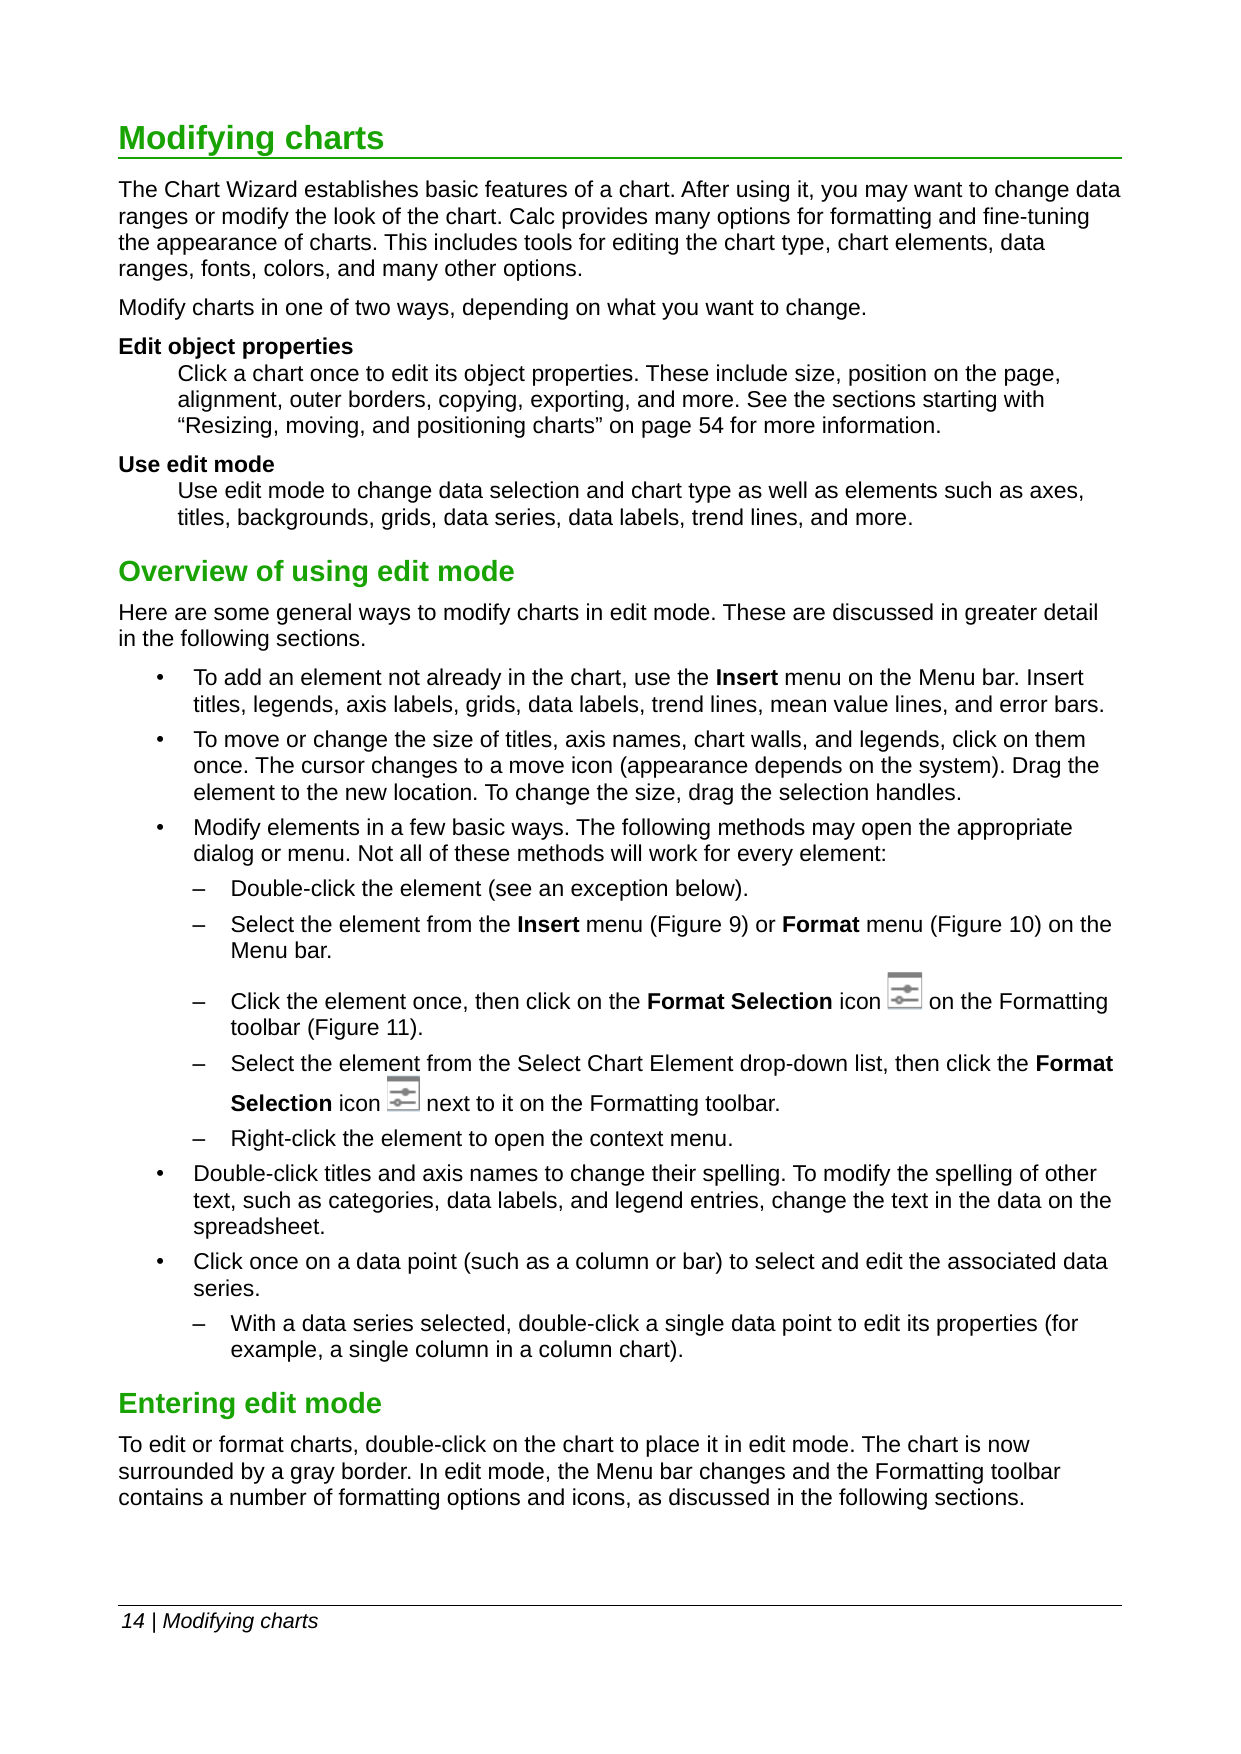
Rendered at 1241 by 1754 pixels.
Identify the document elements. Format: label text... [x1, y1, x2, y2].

list Select the element from the Select Chart Element drop-down list, then click the Format Selection icon next to it on the Formatting toolbar. [192, 1049, 1122, 1116]
text Edit object properties [118, 333, 1122, 359]
list Double-click the element (see an exception below). [192, 875, 1122, 902]
picture [887, 972, 923, 1010]
text To edit or format charts, double-click on the chart to place it in edit mode. The chart is now surrounded by a gray border. In edit mode, the Menu bar changes and the Formatting toolbar contains a number of formatting options and icons, as discussed in the following sections. [118, 1431, 1122, 1510]
subtitle Modifying charts [118, 118, 1122, 157]
picture [387, 1075, 420, 1112]
list Select the element from the Insert menu (Figure 9) or Format menu (Figure 10) on the Menu bar. [192, 911, 1122, 963]
text Click a chart once to edit its object properties. These include size, position on the page, alignment, outer borders, copying, exporting, and more. See the sections starting with “Resizing, moving, and positioning charts” on page 54 for more information. [177, 359, 1122, 438]
text Use edit mode [118, 451, 1122, 477]
list Click the element once, then click on the Format Selection icon on the Formatting toolbar (Figure 11). [192, 972, 1122, 1041]
list To move or change the size of titles, axis names, chart walls, and legends, click on them once. The cursor changes to a move icon (appearance depends on the system). Drag the element to the new location. To change the size, drag the selection handles. [156, 726, 1122, 805]
list Modify elements in a few basic ways. The following methods may open the appropriate dialog or menu. Not all of these methods will work for every element: [156, 814, 1122, 866]
list Click once on a data point (such as a column or bar) to select and edit the associated data series. [156, 1248, 1122, 1301]
text Use edit mode to change data selection and chart type as well as elements such as axes, titles, backgrounds, grids, data series, data labels, trend lines, and more. [177, 477, 1122, 530]
subtitle Overview of using edit mode [118, 554, 1122, 587]
text Modify charts in one of two ways, depending on what you want to change. [118, 294, 1122, 321]
list With a data series selected, double-click a single data point to edit its properties (for example, a single column in a column chart). [192, 1310, 1122, 1362]
list Double-click titles and axis names to change their spelling. To modify the spelling of other text, such as categories, data labels, and legend entries, change the text in the data on the spreadsheet. [156, 1160, 1122, 1239]
text Here are some general ways to modify charts in edit mode. These are discussed in greater detail in the following sections. [118, 599, 1122, 652]
list Right-click the element to open the context menu. [192, 1125, 1122, 1151]
subtitle Entering edit mode [118, 1386, 1122, 1419]
text The Chart Wizard establishes basic features of a chart. After using it, you may want to change data ranges or modify the look of the chart. Calc provides many options for formatting and fine-tuning the appearance of charts. This includes tools for editing the chart type, chart elements, data ranges, fonts, colors, and many other options. [118, 176, 1122, 282]
list To add an element not already in the chart, use the Insert menu on the Menu bar. Insert titles, legends, axis labels, grids, data labels, trend lines, mean value lines, and error bars. [156, 664, 1122, 717]
